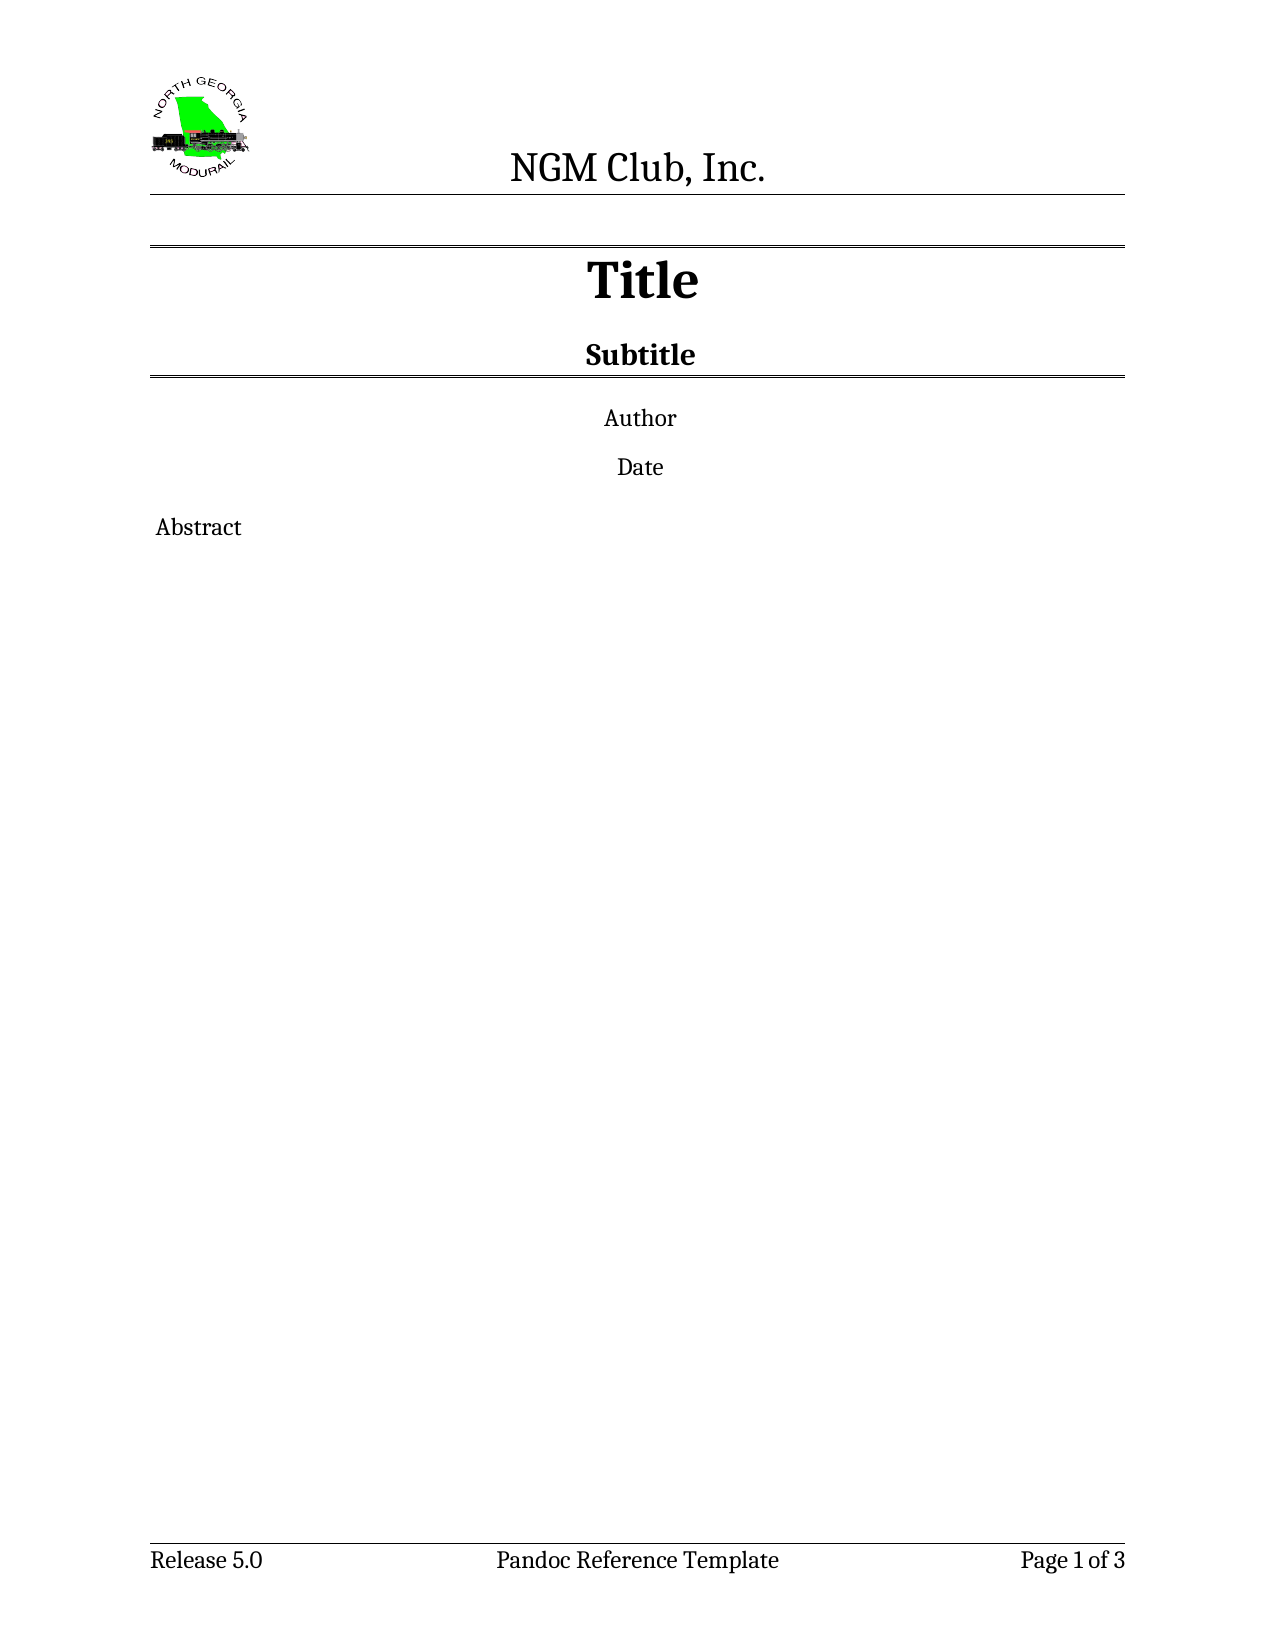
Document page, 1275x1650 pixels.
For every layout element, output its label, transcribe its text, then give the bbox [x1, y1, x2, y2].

text Abstract [150, 513, 1125, 542]
text Date [150, 453, 1125, 482]
title Title [150, 248, 1125, 312]
picture [150, 75, 251, 182]
subtitle Subtitle [150, 332, 1125, 375]
text Author [150, 403, 1125, 432]
